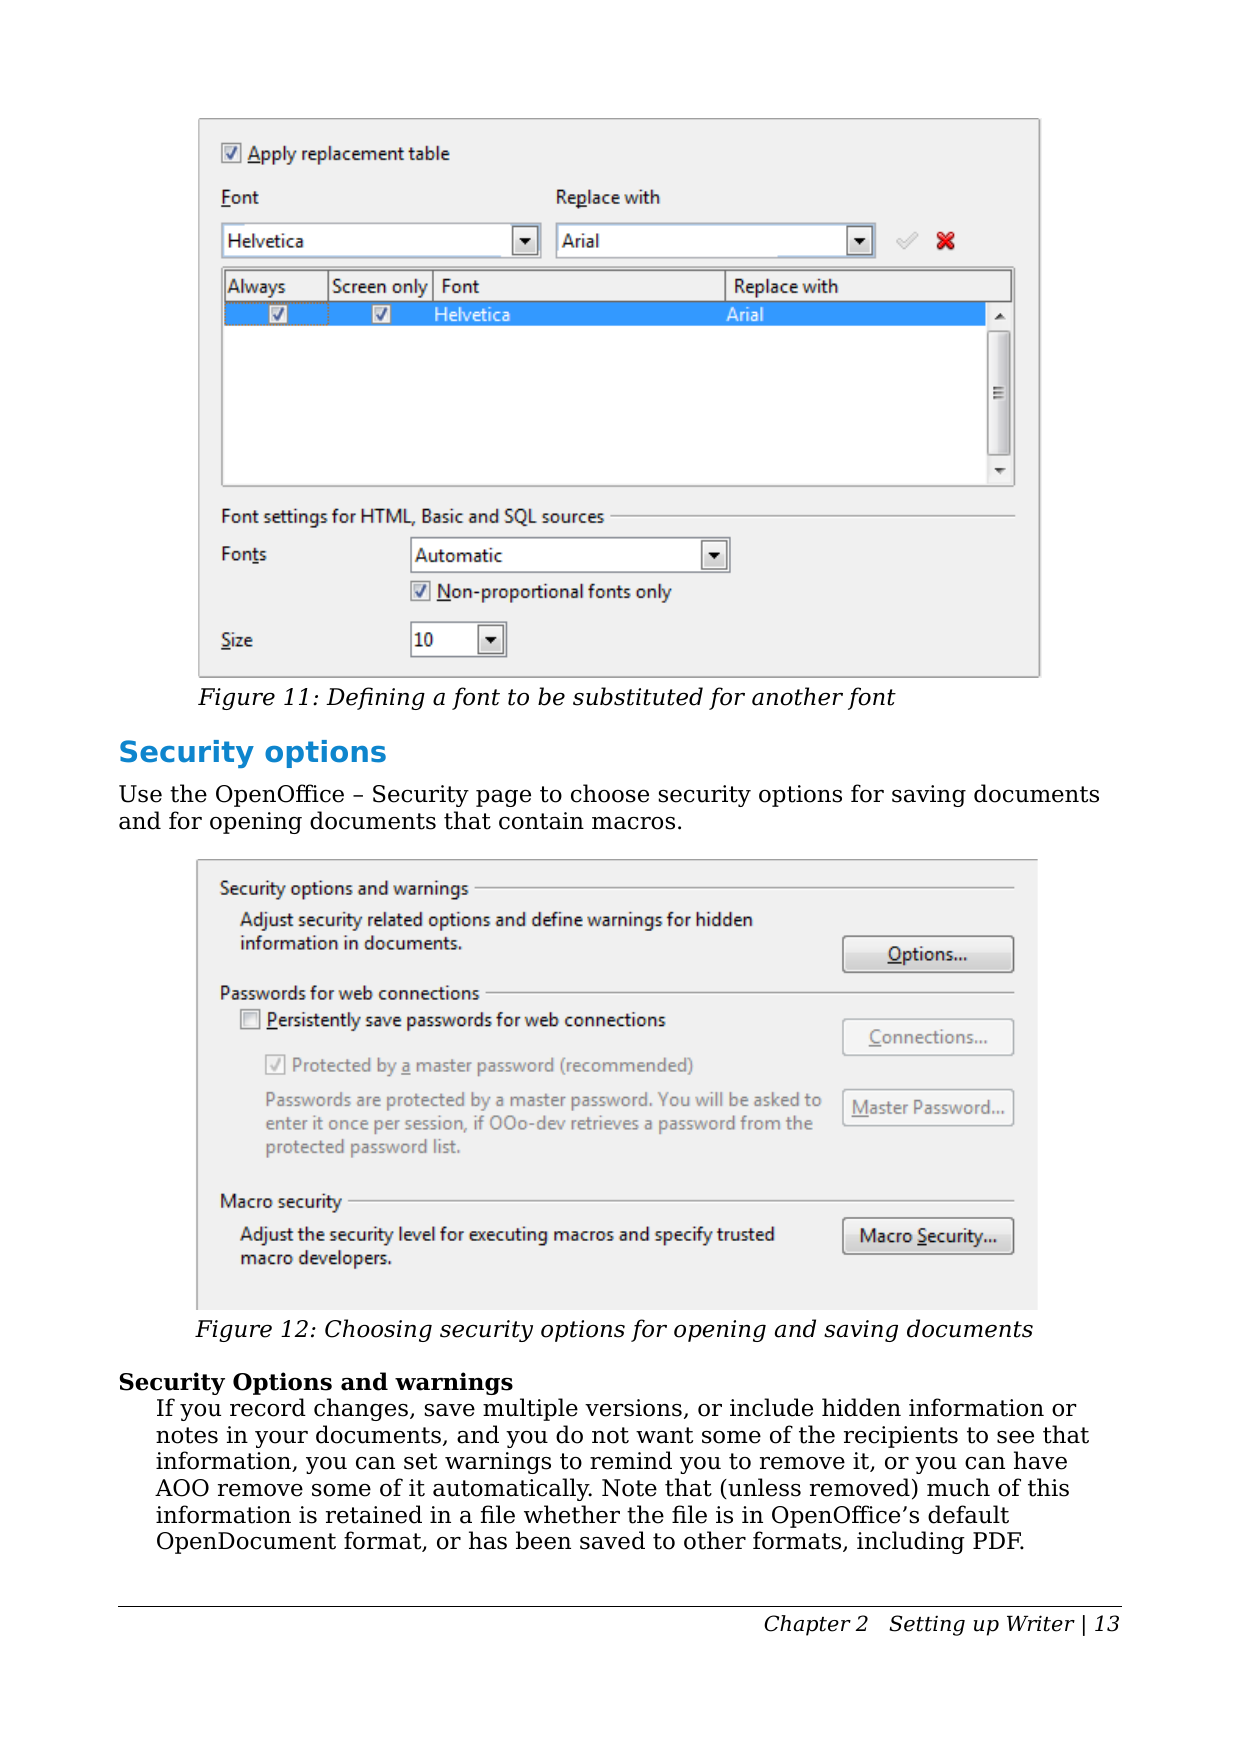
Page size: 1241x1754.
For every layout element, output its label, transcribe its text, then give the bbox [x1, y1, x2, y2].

text Use the OpenOffice – Security page to choose security options for saving documents and for opening documents that contain macros. [118, 781, 1122, 834]
text Security Options and warnings [118, 1368, 1122, 1395]
text Figure 11: Defining a font to be substituted for another font [198, 684, 1042, 711]
picture [195, 859, 1038, 1310]
text Figure 12: Choosing security options for opening and saving documents [196, 1316, 1045, 1343]
subtitle Security options [118, 735, 1122, 769]
text If you record changes, save multiple versions, or include hidden information or notes in your documents, and you do not want some of the recipients to see that information, you can set warnings to remind you to remove it, or you can have AOO remove some of it automatically. Note that (unless removed) much of this information is retained in a file whether the file is in OpenOffice’s default OpenDocument format, or has been saved to other formats, including PDF. [156, 1395, 1122, 1555]
picture [198, 118, 1042, 678]
